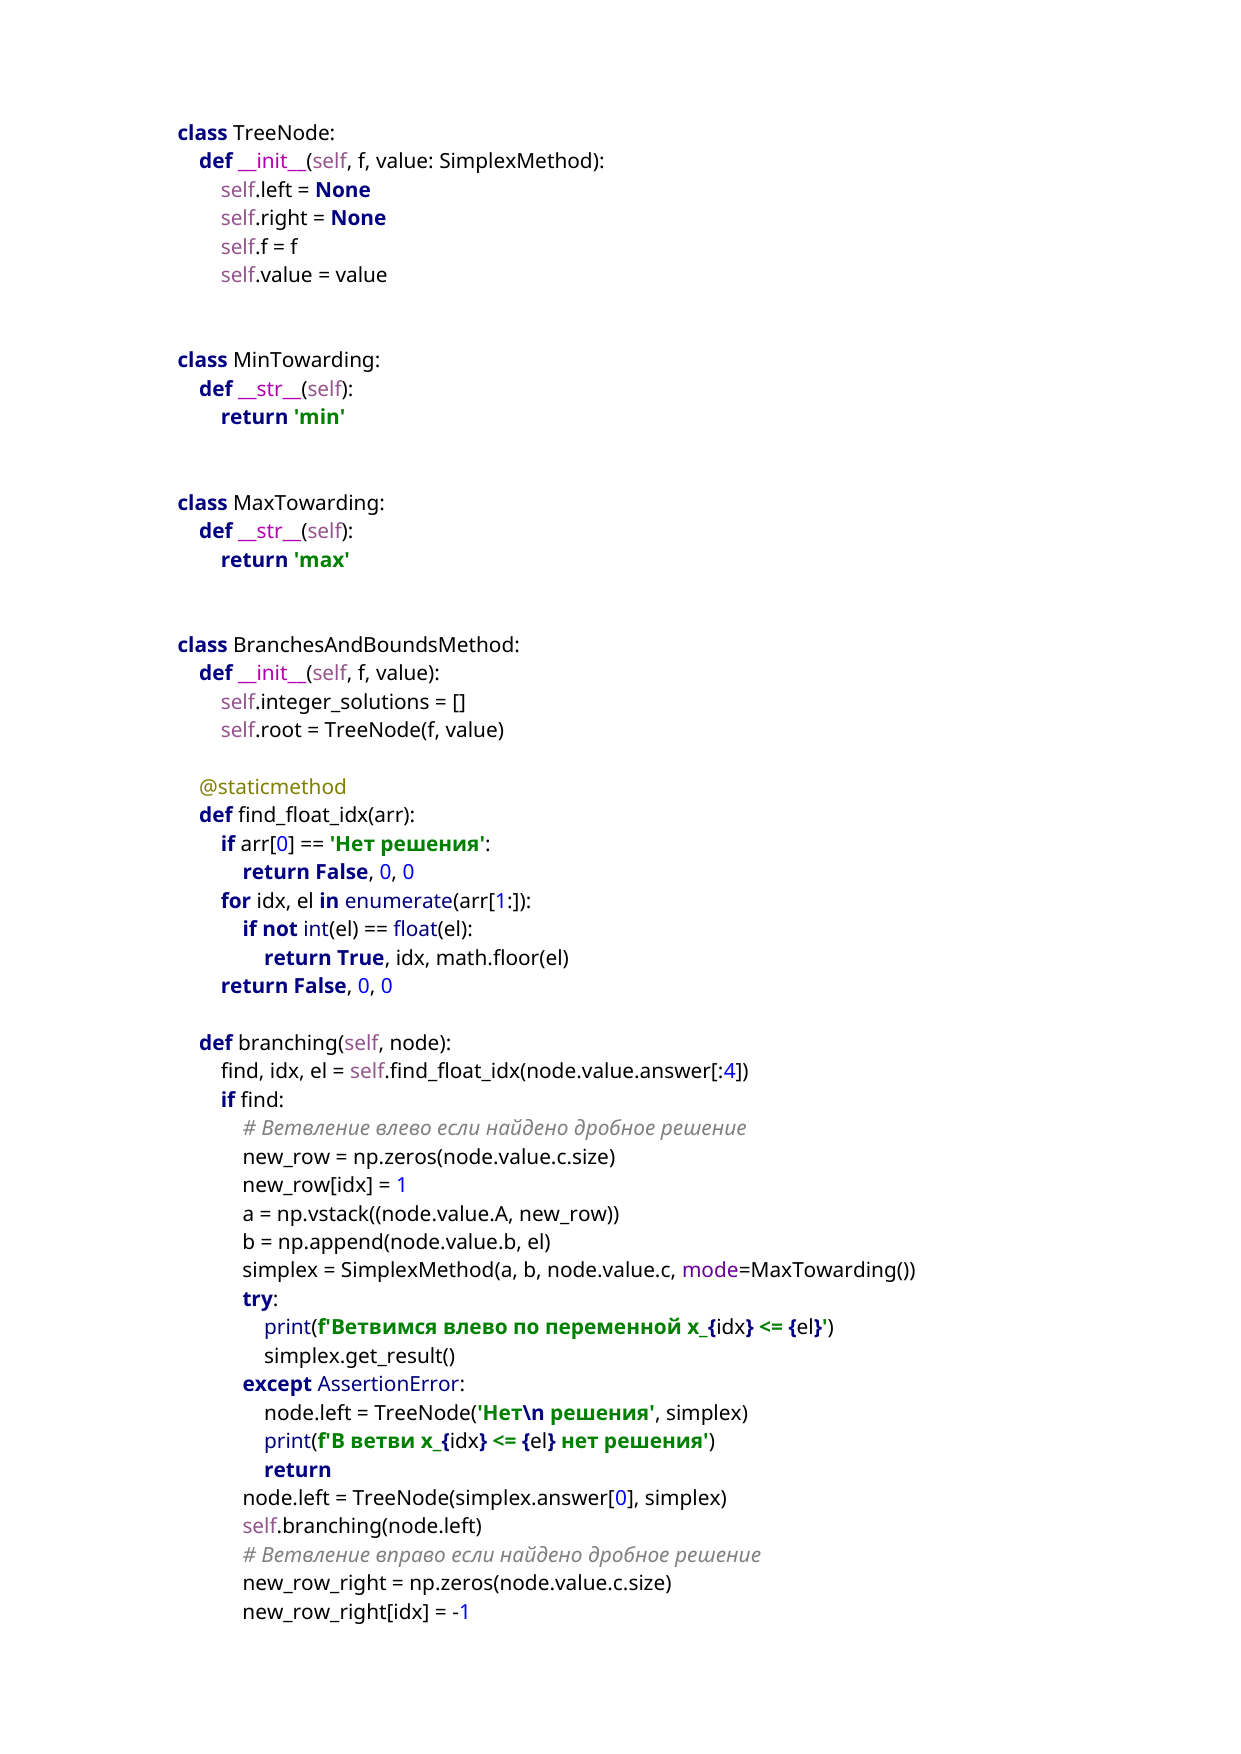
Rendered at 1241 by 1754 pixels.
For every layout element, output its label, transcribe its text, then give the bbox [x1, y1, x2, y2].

text class TreeNode: def __init__(self, f, value: SimplexMethod): self.left = None self.right = None self.f = f self.value = value class MinTowarding: def __str__(self): return 'min' class MaxTowarding: def __str__(self): return 'max' class BranchesAndBoundsMethod: def __init__(self, f, value): self.integer_solutions = [] self.root = TreeNode(f, value) @staticmethod def find_float_idx(arr): if arr[0] == 'Нет решения': return False, 0, 0 for idx, el in enumerate(arr[1:]): if not int(el) == float(el): return True, idx, math.floor(el) return False, 0, 0 def branching(self, node): find, idx, el = self.find_float_idx(node.value.answer[:4]) if find: # Ветвление влево если найдено дробное решение new_row = np.zeros(node.value.c.size) new_row[idx] = 1 a = np.vstack((node.value.A, new_row)) b = np.append(node.value.b, el) simplex = SimplexMethod(a, b, node.value.c, mode=MaxTowarding()) try: print(f'Ветвимся влево по переменной x_{idx} <= {el}') simplex.get_result() except AssertionError: node.left = TreeNode('Нет\n решения', simplex) print(f'В ветви x_{idx} <= {el} нет решения') return node.left = TreeNode(simplex.answer[0], simplex) self.branching(node.left) # Ветвление вправо если найдено дробное решение new_row_right = np.zeros(node.value.c.size) new_row_right[idx] = -1 [177, 118, 1152, 1625]
